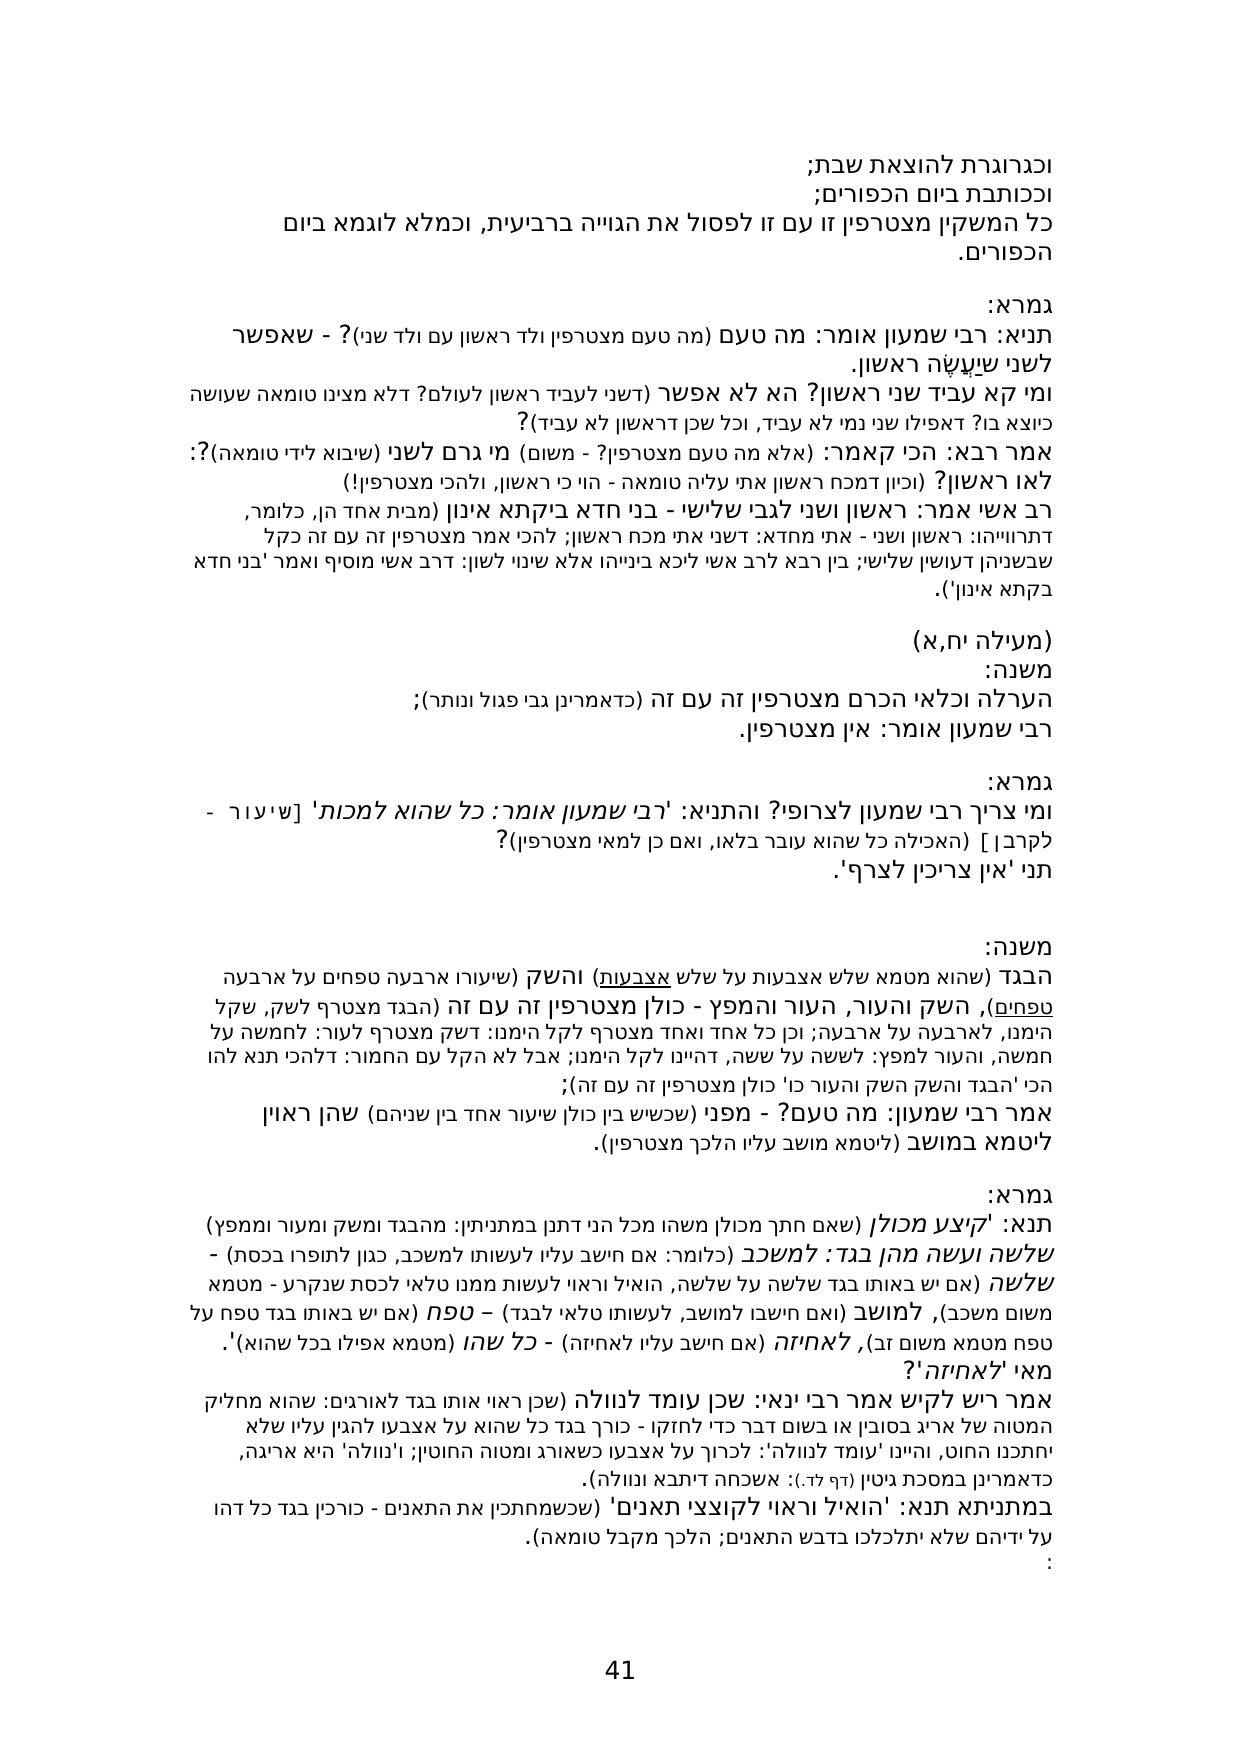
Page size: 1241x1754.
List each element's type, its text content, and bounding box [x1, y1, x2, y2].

text ומי צריך רבי שמעון לצרופי? והתניא: 'רבי שמעון אומר: כל שהוא למכות' [שיעור - לקרבן] (האכילה כל שהוא עובר בלאו, ואם כן למאי מצטרפין)? [187, 796, 1053, 855]
text (מעילה יח,א) [187, 626, 1053, 655]
text גמרא: [187, 767, 1053, 796]
text וככותבת ביום הכפורים; [187, 179, 1053, 208]
text הבגד (שהוא מטמא שלש אצבעות על שלש אצבעות) והשק (שיעורו ארבעה טפחים על ארבעה טפחים), השק והעור, העור והמפץ - כולן מצטרפין זה עם זה (הבגד מצטרף לשק, שקל הימנו, לארבעה על ארבעה; וכן כל אחד ואחד מצטרף לקל הימנו: דשק מצטרף לעור: לחמשה על חמשה, והעור למפץ: לששה על ששה, דהיינו לקל הימנו; אבל לא הקל עם החמור: דלהכי תנא להו הכי 'הבגד והשק השק והעור כו' כולן מצטרפין זה עם זה); [187, 962, 1053, 1098]
text הערלה וכלאי הכרם מצטרפין זה עם זה (כדאמרינן גבי פגול ונותר); [187, 684, 1053, 714]
text גמרא: [187, 1180, 1053, 1209]
text אמר ריש לקיש אמר רבי ינאי: שכן עומד לנוולה (שכן ראוי אותו בגד לאורגים: שהוא מחליק המטוה של אריג בסובין או בשום דבר כדי לחזקו - כורך בגד כל שהוא על אצבעו להגין עליו שלא יחתכנו החוט, והיינו 'עומד לנוולה': לכרוך על אצבעו כשאורג ומטוה החוטין; ו'נוולה' היא אריגה, כדאמרינן במסכת גיטין (דף לד.): אשכחה דיתבא ונוולה). [187, 1385, 1053, 1492]
text תנא: 'קיצע מכולן (שאם חתך מכולן משהו מכל הני דתנן במתניתין: מהבגד ומשק ומעור וממפץ) שלשה ועשה מהן בגד: למשכב (כלומר: אם חישב עליו לעשותו למשכב, כגון לתופרו בכסת) - שלשה (אם יש באותו בגד שלשה על שלשה, הואיל וראוי לעשות ממנו טלאי לכסת שנקרע - מטמא משום משכב), למושב (ואם חישבו למושב, לעשותו טלאי לבגד) – טפח (אם יש באותו בגד טפח על טפח מטמא משום זב), לאחיזה (אם חישב עליו לאחיזה) - כל שהו (מטמא אפילו בכל שהוא)'. [187, 1209, 1053, 1356]
text במתניתא תנא: 'הואיל וראוי לקוצצי תאנים' (שכשמחתכין את התאנים - כורכין בגד כל דהו על ידיהם שלא יתלכלכו בדבש התאנים; הלכך מקבל טומאה). [187, 1492, 1053, 1550]
text כל המשקין מצטרפין זו עם זו לפסול את הגוייה ברביעית, וכמלא לוגמא ביום הכפורים. [187, 208, 1053, 267]
text תניא: רבי שמעון אומר: מה טעם (מה טעם מצטרפין ולד ראשון עם ולד שני)? - שאפשר לשני שיַעֲשֶׂה ראשון. [187, 320, 1053, 378]
text מאי 'לאחיזה'? [187, 1356, 1053, 1385]
text וכגרוגרת להוצאת שבת; [187, 150, 1053, 179]
text משנה: [187, 655, 1053, 684]
text רב אשי אמר: ראשון ושני לגבי שלישי - בני חדא ביקתא אינון (מבית אחד הן, כלומר, דתרווייהו: ראשון ושני - אתי מחדא: דשני אתי מכח ראשון; להכי אמר מצטרפין זה עם זה כקל שבשניהן דעושין שלישי; בין רבא לרב אשי ליכא בינייהו אלא שינוי לשון: דרב אשי מוסיף ואמר 'בני חדא בקתא אינון'). [187, 495, 1053, 602]
text תני 'אין צריכין לצרף'. [187, 855, 1053, 884]
text : [187, 1550, 1053, 1575]
text ומי קא עביד שני ראשון? הא לא אפשר (דשני לעביד ראשון לעולם? דלא מצינו טומאה שעושה כיוצא בו? דאפילו שני נמי לא עביד, וכל שכן דראשון לא עביד)? [187, 378, 1053, 437]
text משנה: [187, 932, 1053, 962]
text אמר רבא: הכי קאמר: (אלא מה טעם מצטרפין? - משום) מי גרם לשני (שיבוא לידי טומאה)?: לאו ראשון? (וכיון דמכח ראשון אתי עליה טומאה - הוי כי ראשון, ולהכי מצטרפין!) [187, 437, 1053, 495]
text גמרא: [187, 291, 1053, 320]
text אמר רבי שמעון: מה טעם? - מפני (שכשיש בין כולן שיעור אחד בין שניהם) שהן ראוין ליטמא במושב (ליטמא מושב עליו הלכך מצטרפין). [187, 1098, 1053, 1156]
text רבי שמעון אומר: אין מצטרפין. [187, 714, 1053, 743]
